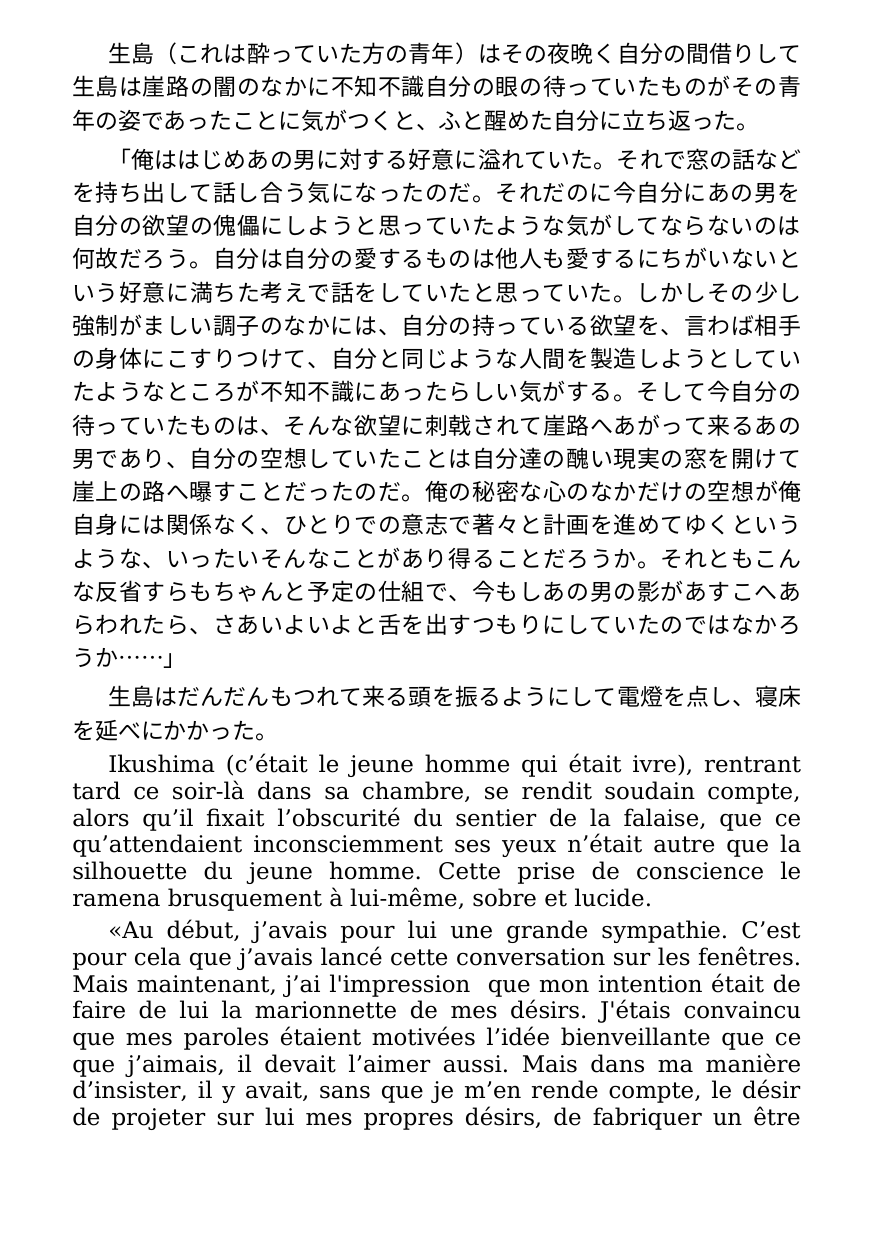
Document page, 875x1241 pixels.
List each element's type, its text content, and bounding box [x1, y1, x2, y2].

text 生島（これは酔っていた方の青年）はその夜晩く自分の間借りして生島は崖路の闇のなかに不知不識自分の眼の待っていたものがその青年の姿であったことに気がつくと、ふと醒めた自分に立ち返った。 [72, 36, 802, 136]
text 生島はだんだんもつれて来る頭を振るようにして電燈を点し、寝床を延べにかかった。 [72, 679, 802, 746]
text 「俺ははじめあの男に対する好意に溢れていた。それで窓の話などを持ち出して話し合う気になったのだ。それだのに今自分にあの男を自分の欲望の傀儡にしようと思っていたような気がしてならないのは何故だろう。自分は自分の愛するものは他人も愛するにちがいないという好意に満ちた考えで話をしていたと思っていた。しかしその少し強制がましい調子のなかには、自分の持っている欲望を、言わば相手の身体にこすりつけて、自分と同じような人間を製造しようとしていたようなところが不知不識にあったらしい気がする。そして今自分の待っていたものは、そんな欲望に刺戟されて崖路へあがって来るあの男であり、自分の空想していたことは自分達の醜い現実の窓を開けて崖上の路へ曝すことだったのだ。俺の秘密な心のなかだけの空想が俺自身には関係なく、ひとりでの意志で著々と計画を進めてゆくというような、いったいそんなことがあり得ることだろうか。それともこんな反省すらもちゃんと予定の仕組で、今もしあの男の影があすこへあらわれたら、さあいよいよと舌を出すつもりにしていたのではなかろうか……」 [72, 142, 802, 673]
text «Au début, j’avais pour lui une grande sympathie. C’est pour cela que j’avais lancé cette conversation sur les fenêtres. Mais maintenant, j’ai l'impression que mon intention était de faire de lui la marionnette de mes désirs. J'étais convaincu que mes paroles étaient motivées l’idée bienveillante que ce que j’aimais, il devait l’aimer aussi. Mais dans ma manière d’insister, il y avait, sans que je m’en rende compte, le désir de projeter sur lui mes propres désirs, de fabriquer un être [72, 918, 802, 1131]
text Ikushima (c’était le jeune homme qui était ivre), rentrant tard ce soir-là dans sa chambre, se rendit soudain compte, alors qu’il fixait l’obscurité du sentier de la falaise, que ce qu’attendaient inconsciemment ses yeux n’était autre que la silhouette du jeune homme. Cette prise de conscience le ramena brusquement à lui-même, sobre et lucide. [72, 752, 802, 912]
